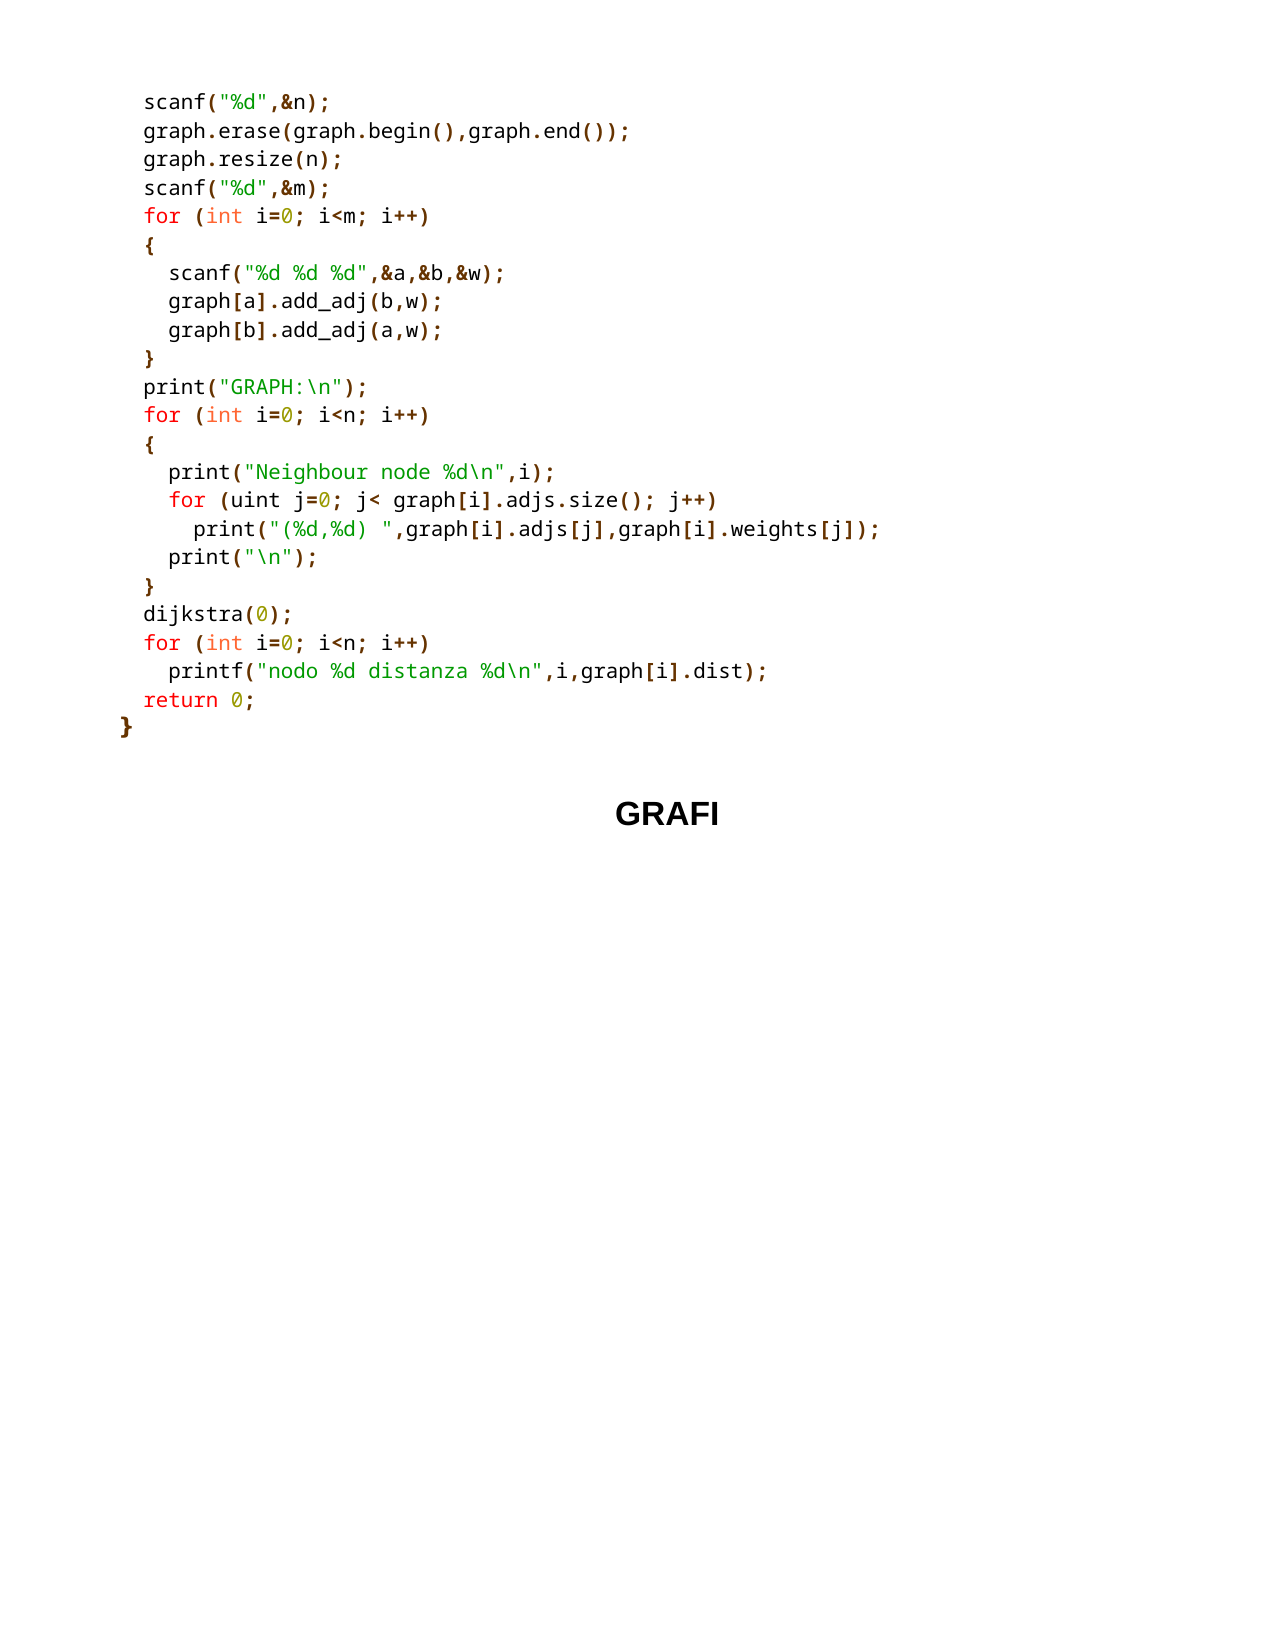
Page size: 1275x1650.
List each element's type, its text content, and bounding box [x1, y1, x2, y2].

text for (int i=0; i<n; i++) [118, 628, 1216, 656]
text } [118, 713, 1216, 740]
text for (int i=0; i<m; i++) [118, 201, 1216, 230]
text dijkstra(0); [118, 599, 1216, 628]
text } [118, 571, 1216, 599]
text } [118, 343, 1216, 372]
text graph[b].add_adj(a,w); [118, 315, 1216, 343]
text graph.erase(graph.begin(),graph.end()); [118, 116, 1216, 144]
text print("Neighbour node %d\n",i); [118, 457, 1216, 486]
text { [118, 230, 1216, 258]
text print("(%d,%d) ",graph[i].adjs[j],graph[i].weights[j]); [118, 514, 1216, 542]
text { [118, 429, 1216, 457]
subtitle GRAFI [118, 794, 1216, 833]
text scanf("%d",&n); [118, 87, 1216, 116]
text for (int i=0; i<n; i++) [118, 400, 1216, 429]
text scanf("%d %d %d",&a,&b,&w); [118, 258, 1216, 287]
text scanf("%d",&m); [118, 173, 1216, 201]
text print("GRAPH:\n"); [118, 372, 1216, 400]
text print("\n"); [118, 542, 1216, 571]
text printf("nodo %d distanza %d\n",i,graph[i].dist); [118, 656, 1216, 685]
text graph.resize(n); [118, 144, 1216, 173]
text graph[a].add_adj(b,w); [118, 287, 1216, 315]
text for (uint j=0; j< graph[i].adjs.size(); j++) [118, 486, 1216, 514]
text return 0; [118, 685, 1216, 713]
